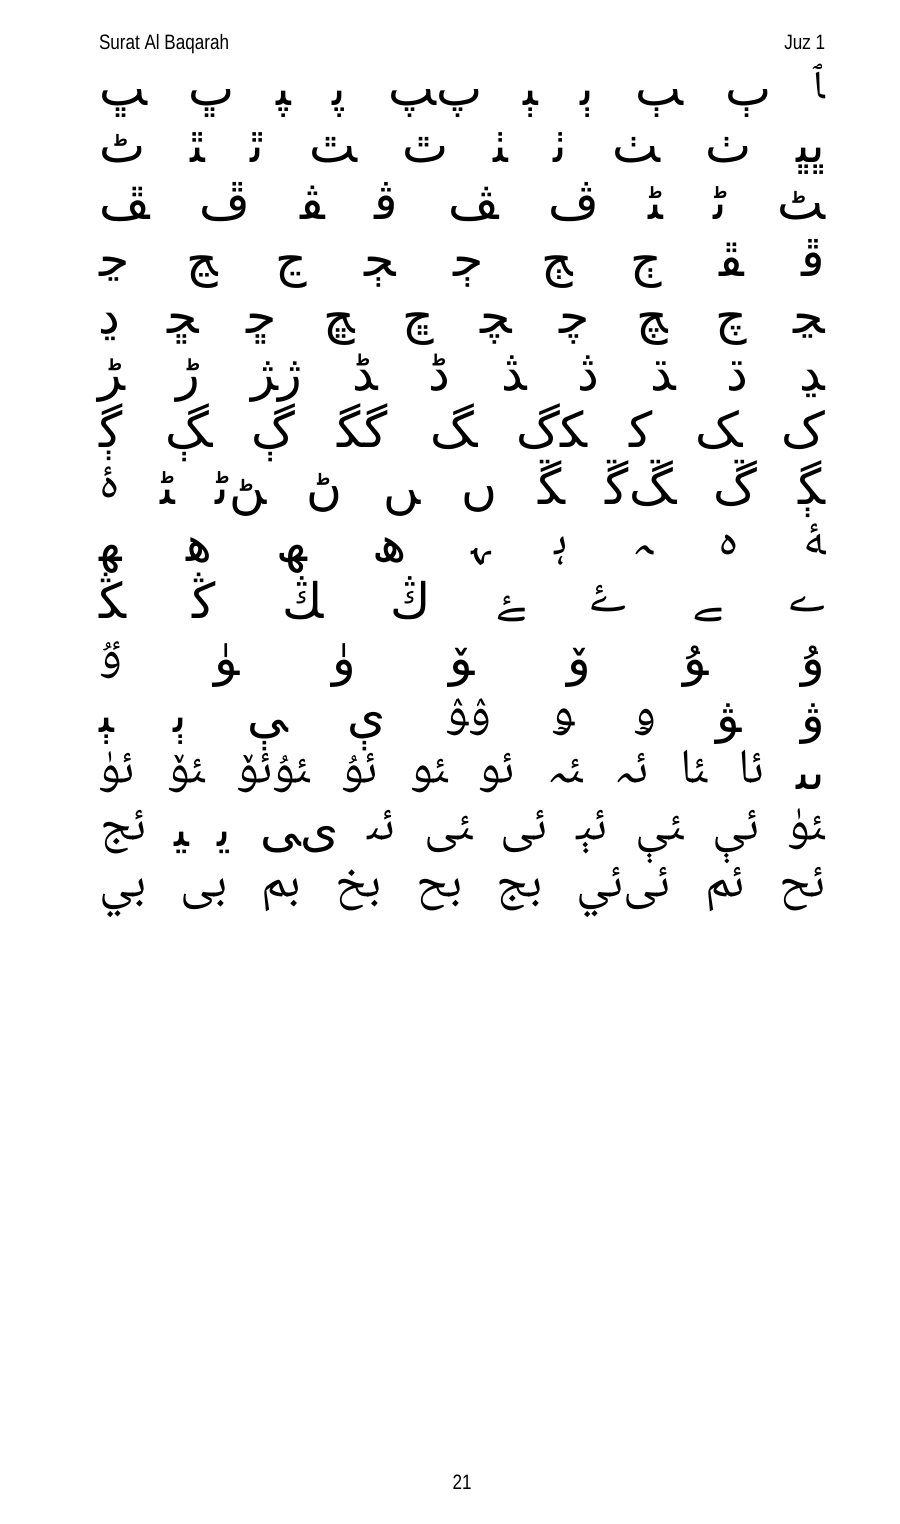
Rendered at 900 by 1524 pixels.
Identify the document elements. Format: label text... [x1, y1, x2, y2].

text ﭰ ﭱ ﭲ ﭳ ﭴ ﭵ ﭶ ﭷ ﭸ [99, 231, 825, 288]
text ﭹ ﭺ ﭻ ﭼ ﭽ ﭾ ﭿ ﮀ ﮁ ﮂ [99, 288, 825, 345]
text ﭧ ﭨ ﭩ ﭪ ﭫ ﭬ ﭭ ﭮ ﭯ [99, 174, 825, 231]
text ﮮ ﮯ ﮰ ﮱ ﯓ ﯔ ﯕ ﯖ [99, 573, 825, 630]
text ﯵ ﯶ ﯷ ﯸ ﯹ ﯺ ﯻ ﯼﯽ ﯾ ﯿ ﰀ [99, 801, 825, 858]
text ﯨﯩ ﯪ ﯫ ﯬ ﯭ ﯮ ﯯ ﯰ ﯱﯲ ﯳ ﯴ [99, 744, 825, 801]
text ﮙ ﮚ ﮛﮜ ﮝ ﮞ ﮟ ﮠ ﮡﮢ ﮣ ﮤ [99, 459, 825, 516]
text ﭑ ﭒ ﭓ ﭔ ﭕ ﭖﭗ ﭘ ﭙ ﭚ ﭛ [99, 60, 825, 117]
text ﰁ ﰂ ﰃﰄ ﰅ ﰆ ﰇ ﰈ ﰉ ﰊ [99, 858, 825, 915]
text ﭜﭝ ﭞ ﭟ ﭠ ﭡ ﭢ ﭣ ﭤ ﭥ ﭦ [99, 117, 825, 174]
text ﯞ ﯟ ﯠ ﯡ ﯢﯣ ﯤ ﯥ ﯦ ﯧ [99, 687, 825, 744]
text ﮥ ﮦ ﮧ ﮨ ﮩ ﮪ ﮫ ﮬ ﮭ [99, 516, 825, 573]
text ﮃ ﮄ ﮅ ﮆ ﮇ ﮈ ﮉ ﮊﮋ ﮌ ﮍ [99, 345, 825, 402]
text ﮎ ﮏ ﮐ ﮑﮒ ﮓ ﮔﮕ ﮖ ﮗ ﮘ [99, 402, 825, 459]
text ﯗ ﯘ ﯙ ﯚ ﯛ ﯜ ﯝ [99, 630, 825, 687]
